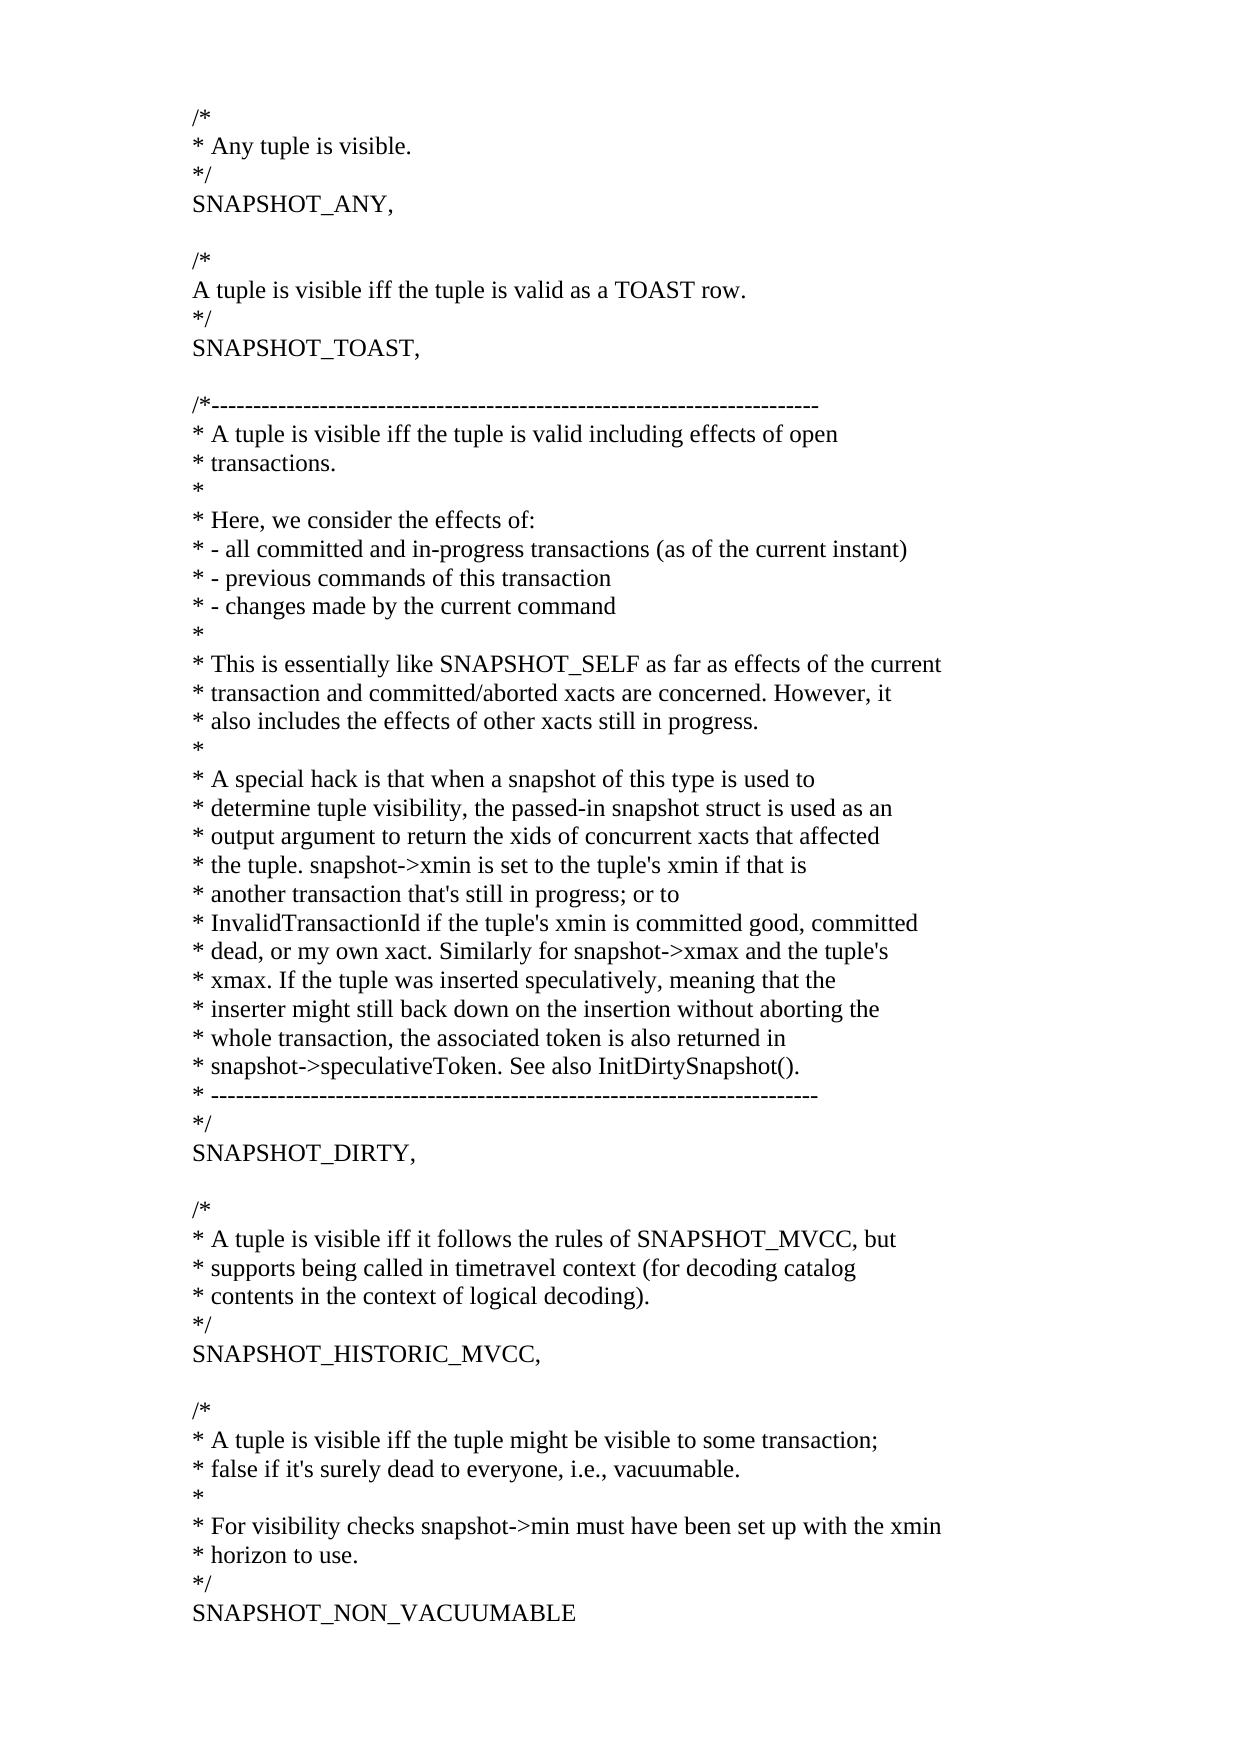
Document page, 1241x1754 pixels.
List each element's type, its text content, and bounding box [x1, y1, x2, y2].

text */ [118, 1109, 1152, 1138]
text * transaction and committed/aborted xacts are concerned. However, it [118, 678, 1152, 706]
text * whole transaction, the associated token is also returned in [118, 1023, 1152, 1051]
text */ [118, 304, 1152, 333]
text * Here, we consider the effects of: [118, 505, 1152, 534]
text /* [118, 103, 1152, 131]
text * transactions. [118, 448, 1152, 476]
text /* [118, 246, 1152, 275]
text /* [118, 1195, 1152, 1224]
text * inserter might still back down on the insertion without aborting the [118, 994, 1152, 1023]
text * - changes made by the current command [118, 591, 1152, 620]
text * - all committed and in-progress transactions (as of the current instant) [118, 534, 1152, 563]
text * determine tuple visibility, the passed-in snapshot struct is used as an [118, 793, 1152, 821]
text * A tuple is visible iff the tuple is valid including effects of open [118, 419, 1152, 448]
text * false if it's surely dead to everyone, i.e., vacuumable. [118, 1454, 1152, 1483]
text * ------------------------------------------------------------------------- [118, 1080, 1152, 1109]
text * [118, 735, 1152, 764]
text * horizon to use. [118, 1540, 1152, 1569]
text */ [118, 1569, 1152, 1598]
text SNAPSHOT_TOAST, [118, 333, 1152, 361]
text * dead, or my own xact. Similarly for snapshot->xmax and the tuple's [118, 936, 1152, 965]
text * For visibility checks snapshot->min must have been set up with the xmin [118, 1511, 1152, 1540]
text * output argument to return the xids of concurrent xacts that affected [118, 821, 1152, 850]
text * another transaction that's still in progress; or to [118, 879, 1152, 908]
text /* [118, 1396, 1152, 1425]
text /*------------------------------------------------------------------------- [118, 390, 1152, 419]
text * snapshot->speculativeToken. See also InitDirtySnapshot(). [118, 1051, 1152, 1080]
text * xmax. If the tuple was inserted speculatively, meaning that the [118, 965, 1152, 994]
text * the tuple. snapshot->xmin is set to the tuple's xmin if that is [118, 850, 1152, 879]
text SNAPSHOT_ANY, [118, 189, 1152, 218]
text SNAPSHOT_DIRTY, [118, 1138, 1152, 1166]
text SNAPSHOT_NON_VACUUMABLE [118, 1598, 1152, 1626]
text * InvalidTransactionId if the tuple's xmin is committed good, committed [118, 908, 1152, 936]
text * This is essentially like SNAPSHOT_SELF as far as effects of the current [118, 649, 1152, 678]
text * [118, 1483, 1152, 1511]
text * - previous commands of this transaction [118, 563, 1152, 591]
text * contents in the context of logical decoding). [118, 1281, 1152, 1310]
text * [118, 620, 1152, 649]
text * A tuple is visible iff the tuple might be visible to some transaction; [118, 1425, 1152, 1454]
text * [118, 476, 1152, 505]
text * supports being called in timetravel context (for decoding catalog [118, 1253, 1152, 1281]
text * Any tuple is visible. [118, 131, 1152, 160]
text A tuple is visible iff the tuple is valid as a TOAST row. [118, 275, 1152, 304]
text * also includes the effects of other xacts still in progress. [118, 706, 1152, 735]
text SNAPSHOT_HISTORIC_MVCC, [118, 1339, 1152, 1368]
text */ [118, 1310, 1152, 1339]
text */ [118, 160, 1152, 189]
text * A special hack is that when a snapshot of this type is used to [118, 764, 1152, 793]
text * A tuple is visible iff it follows the rules of SNAPSHOT_MVCC, but [118, 1224, 1152, 1253]
